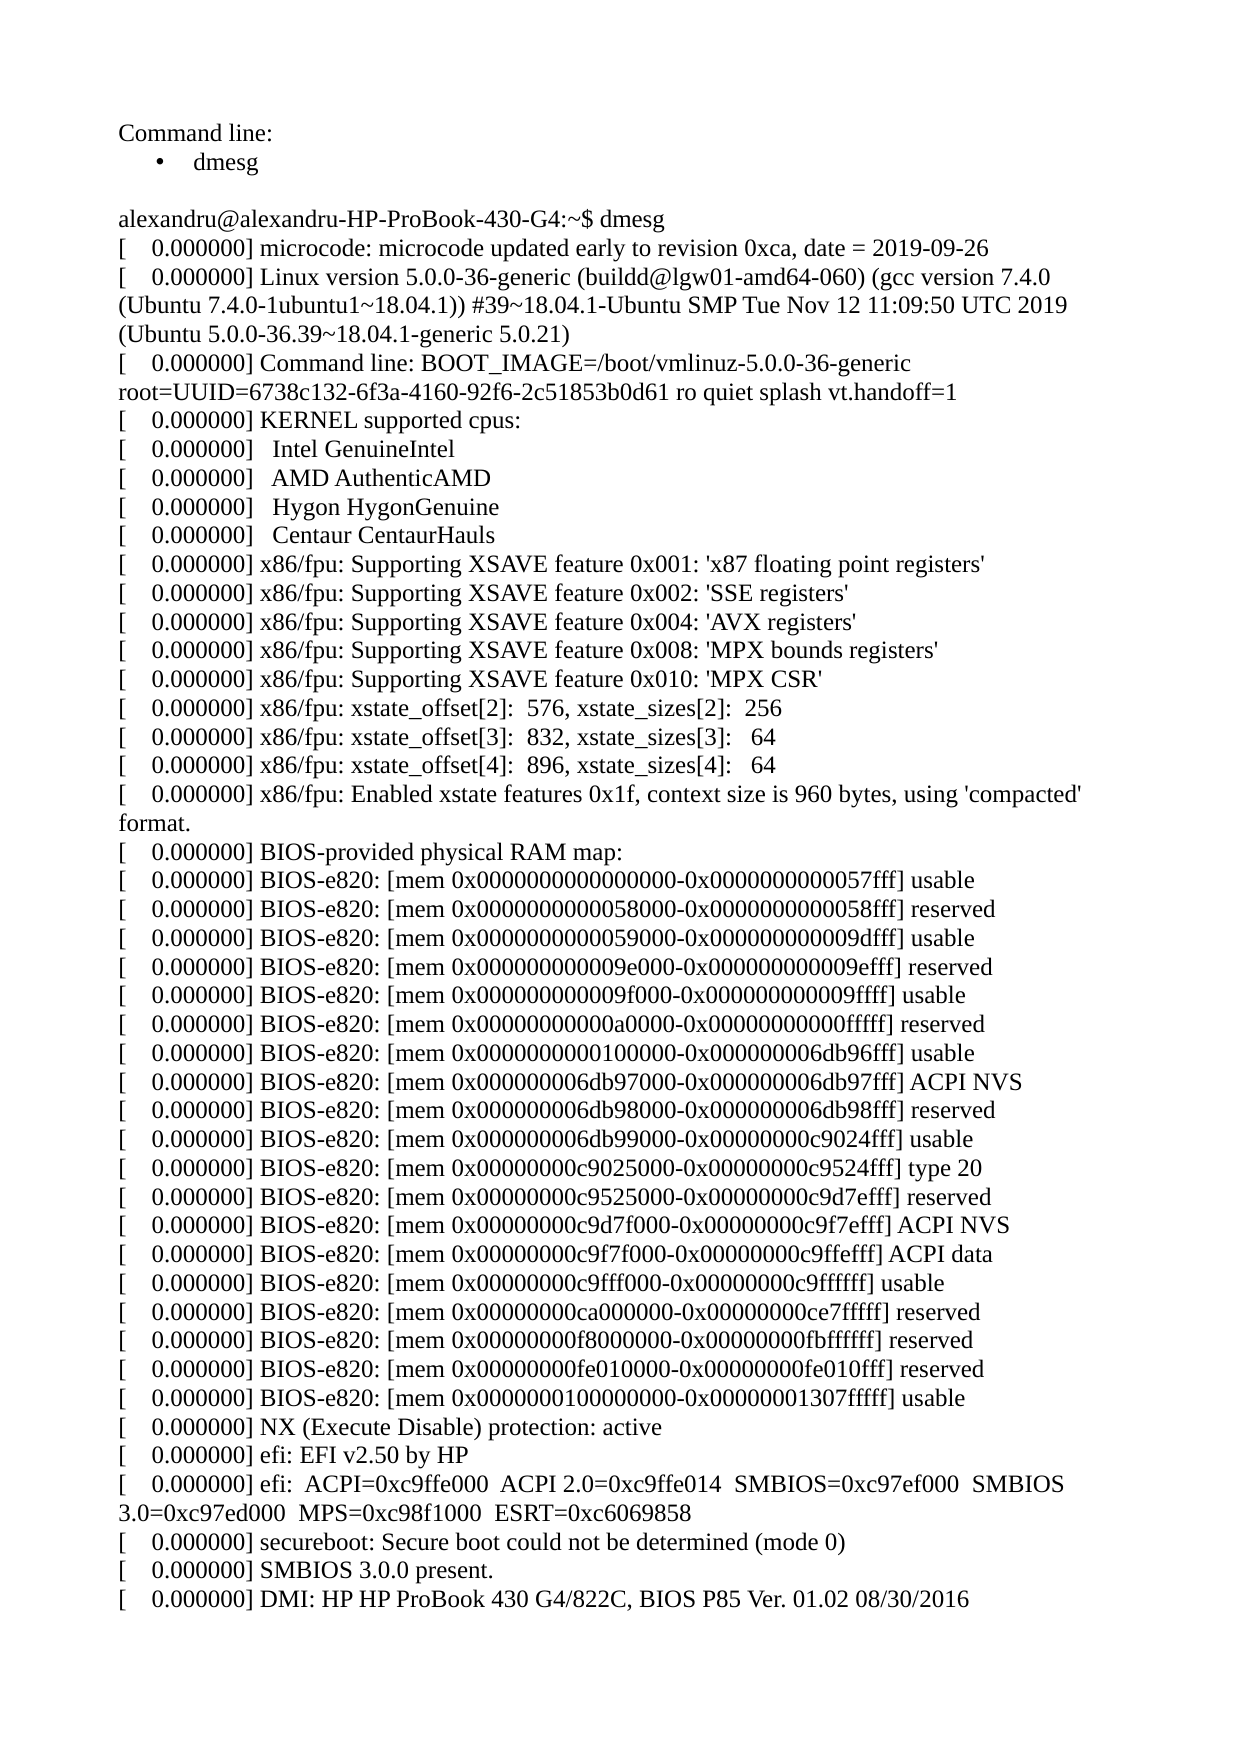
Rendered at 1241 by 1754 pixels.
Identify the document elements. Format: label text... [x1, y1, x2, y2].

text [ 0.000000] x86/fpu: xstate_offset[4]: 896, xstate_sizes[4]: 64 [118, 751, 1122, 779]
text [ 0.000000] BIOS-e820: [mem 0x000000006db97000-0x000000006db97fff] ACPI NVS [118, 1067, 1122, 1096]
text [ 0.000000] KERNEL supported cpus: [118, 406, 1122, 434]
text [ 0.000000] NX (Execute Disable) protection: active [118, 1412, 1122, 1441]
text [ 0.000000] x86/fpu: Supporting XSAVE feature 0x001: 'x87 floating point registers' [118, 549, 1122, 578]
text [ 0.000000] Command line: BOOT_IMAGE=/boot/vmlinuz-5.0.0-36-generic root=UUID=6738c132-6f3a-4160-92f6-2c51853b0d61 ro quiet splash vt.handoff=1 [118, 348, 1122, 406]
text [ 0.000000] secureboot: Secure boot could not be determined (mode 0) [118, 1527, 1122, 1556]
text [ 0.000000] DMI: HP HP ProBook 430 G4/822C, BIOS P85 Ver. 01.02 08/30/2016 [118, 1584, 1122, 1613]
text [ 0.000000] AMD AuthenticAMD [118, 463, 1122, 492]
text [ 0.000000] BIOS-e820: [mem 0x00000000c9f7f000-0x00000000c9ffefff] ACPI data [118, 1239, 1122, 1268]
text [ 0.000000] x86/fpu: Supporting XSAVE feature 0x008: 'MPX bounds registers' [118, 636, 1122, 664]
text [ 0.000000] x86/fpu: Supporting XSAVE feature 0x002: 'SSE registers' [118, 578, 1122, 607]
text [ 0.000000] BIOS-e820: [mem 0x0000000000058000-0x0000000000058fff] reserved [118, 894, 1122, 923]
text [ 0.000000] x86/fpu: xstate_offset[3]: 832, xstate_sizes[3]: 64 [118, 722, 1122, 751]
text [ 0.000000] BIOS-e820: [mem 0x000000006db98000-0x000000006db98fff] reserved [118, 1096, 1122, 1124]
text [ 0.000000] BIOS-e820: [mem 0x00000000fe010000-0x00000000fe010fff] reserved [118, 1354, 1122, 1383]
text [ 0.000000] SMBIOS 3.0.0 present. [118, 1556, 1122, 1584]
text [ 0.000000] BIOS-e820: [mem 0x0000000000100000-0x000000006db96fff] usable [118, 1038, 1122, 1067]
text [ 0.000000] BIOS-provided physical RAM map: [118, 837, 1122, 866]
text [ 0.000000] BIOS-e820: [mem 0x00000000c9025000-0x00000000c9524fff] type 20 [118, 1153, 1122, 1182]
text [ 0.000000] x86/fpu: Supporting XSAVE feature 0x004: 'AVX registers' [118, 607, 1122, 636]
text [ 0.000000] BIOS-e820: [mem 0x0000000100000000-0x00000001307fffff] usable [118, 1383, 1122, 1412]
text [ 0.000000] BIOS-e820: [mem 0x00000000c9fff000-0x00000000c9ffffff] usable [118, 1268, 1122, 1297]
text [ 0.000000] x86/fpu: Enabled xstate features 0x1f, context size is 960 bytes, using 'compacted' format. [118, 779, 1122, 837]
text [ 0.000000] BIOS-e820: [mem 0x00000000000a0000-0x00000000000fffff] reserved [118, 1009, 1122, 1038]
text [ 0.000000] Centaur CentaurHauls [118, 521, 1122, 549]
text [ 0.000000] BIOS-e820: [mem 0x00000000c9525000-0x00000000c9d7efff] reserved [118, 1182, 1122, 1211]
text [ 0.000000] BIOS-e820: [mem 0x00000000c9d7f000-0x00000000c9f7efff] ACPI NVS [118, 1211, 1122, 1239]
text [ 0.000000] BIOS-e820: [mem 0x000000000009f000-0x000000000009ffff] usable [118, 981, 1122, 1009]
text [ 0.000000] Linux version 5.0.0-36-generic (buildd@lgw01-amd64-060) (gcc version 7.4.0 (Ubuntu 7.4.0-1ubuntu1~18.04.1)) #39~18.04.1-Ubuntu SMP Tue Nov 12 11:09:50 UTC 2019 (Ubuntu 5.0.0-36.39~18.04.1-generic 5.0.21) [118, 262, 1122, 348]
list dmesg [156, 147, 1122, 176]
text [ 0.000000] BIOS-e820: [mem 0x00000000f8000000-0x00000000fbffffff] reserved [118, 1326, 1122, 1354]
text [ 0.000000] BIOS-e820: [mem 0x0000000000000000-0x0000000000057fff] usable [118, 866, 1122, 894]
text [ 0.000000] BIOS-e820: [mem 0x000000000009e000-0x000000000009efff] reserved [118, 952, 1122, 981]
text [ 0.000000] efi: ACPI=0xc9ffe000 ACPI 2.0=0xc9ffe014 SMBIOS=0xc97ef000 SMBIOS 3.0=0xc97ed000 MPS=0xc98f1000 ESRT=0xc6069858 [118, 1469, 1122, 1527]
text [ 0.000000] efi: EFI v2.50 by HP [118, 1441, 1122, 1469]
text [ 0.000000] BIOS-e820: [mem 0x000000006db99000-0x00000000c9024fff] usable [118, 1124, 1122, 1153]
text [ 0.000000] BIOS-e820: [mem 0x00000000ca000000-0x00000000ce7fffff] reserved [118, 1297, 1122, 1326]
text [ 0.000000] microcode: microcode updated early to revision 0xca, date = 2019-09-26 [118, 233, 1122, 262]
text [ 0.000000] Intel GenuineIntel [118, 434, 1122, 463]
text [ 0.000000] x86/fpu: Supporting XSAVE feature 0x010: 'MPX CSR' [118, 664, 1122, 693]
text alexandru@alexandru-HP-ProBook-430-G4:~$ dmesg [118, 204, 1122, 233]
text Command line: [118, 118, 1122, 147]
text [ 0.000000] BIOS-e820: [mem 0x0000000000059000-0x000000000009dfff] usable [118, 923, 1122, 952]
text [ 0.000000] x86/fpu: xstate_offset[2]: 576, xstate_sizes[2]: 256 [118, 693, 1122, 722]
text [ 0.000000] Hygon HygonGenuine [118, 492, 1122, 521]
